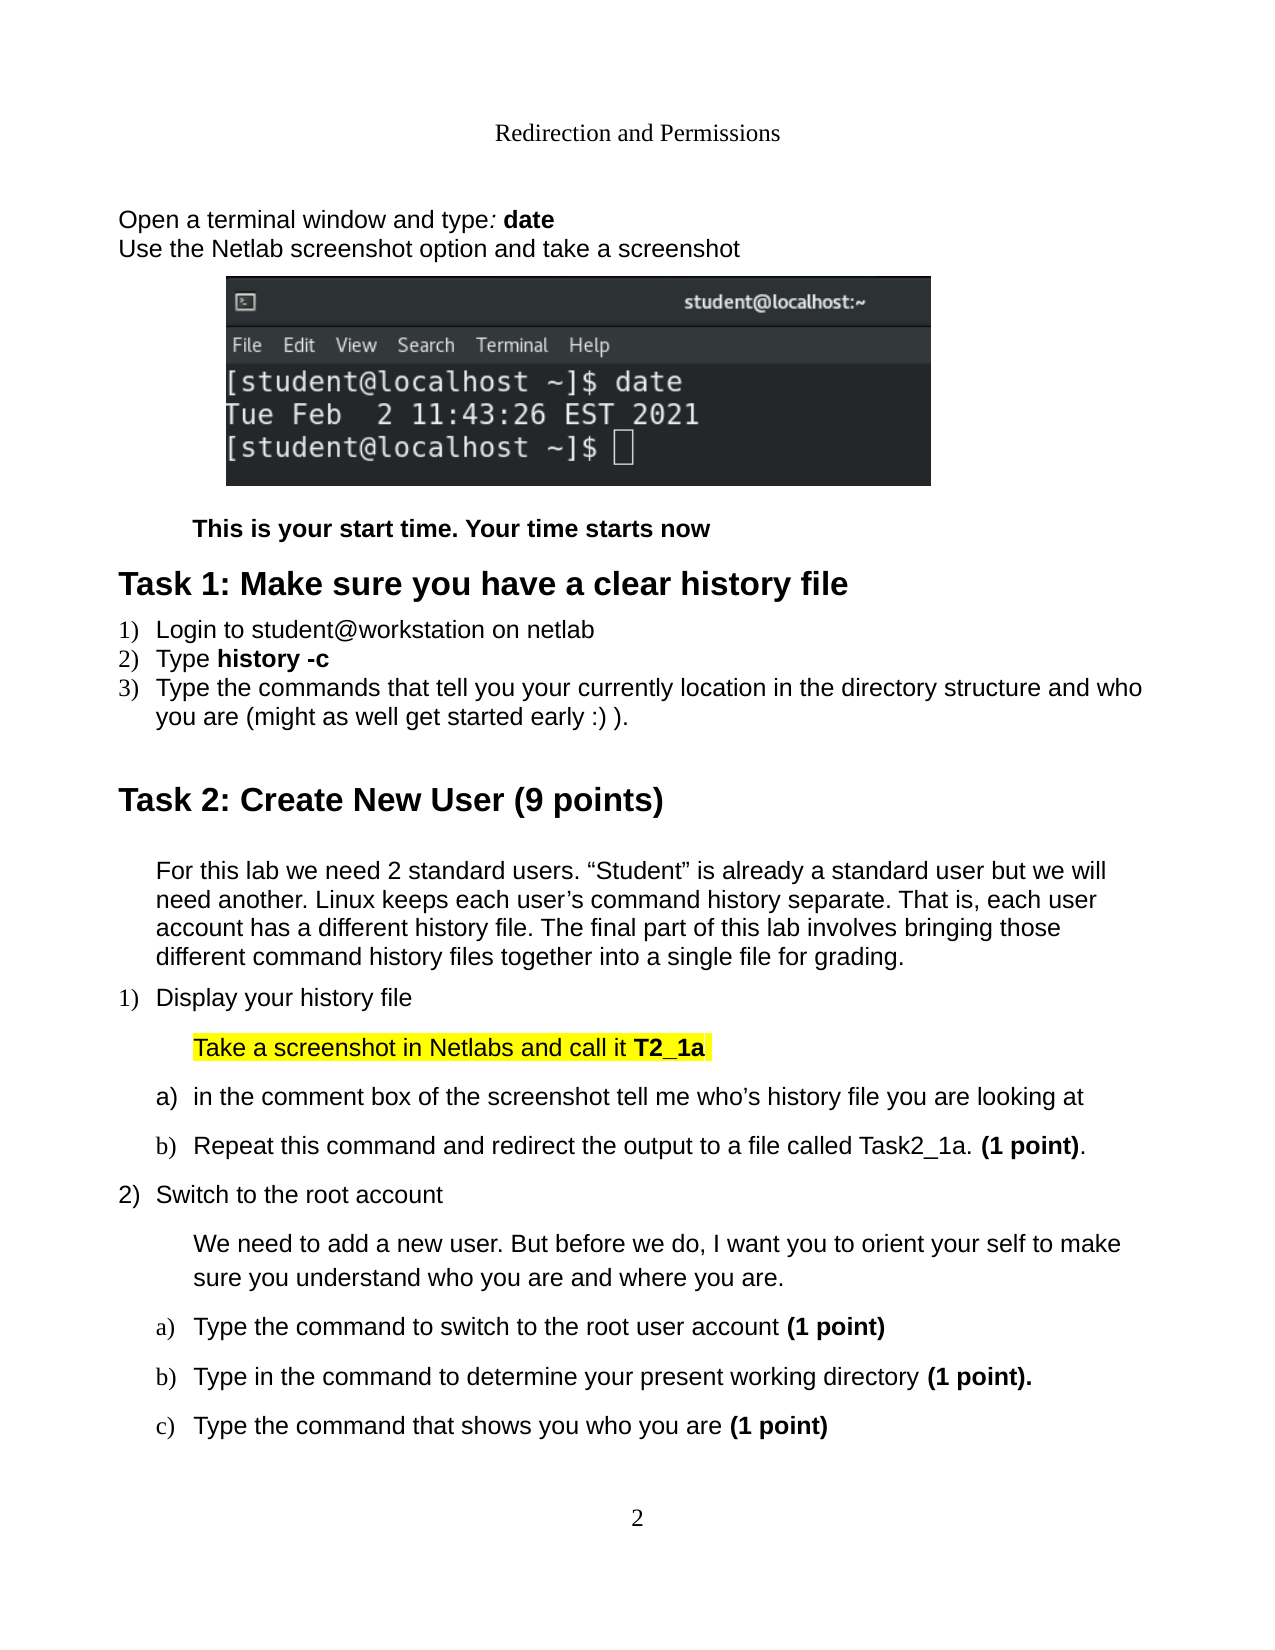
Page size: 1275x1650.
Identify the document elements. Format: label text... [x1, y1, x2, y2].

list Take a screenshot in Netlabs and call it T2_1a [156, 1032, 1157, 1061]
list Repeat this command and redirect the output to a file called Task2_1a. (1 point). [156, 1131, 1157, 1159]
text This is your start time. Your time starts now [118, 514, 1157, 543]
text Use the Netlab screenshot option and take a screenshot [118, 234, 1157, 263]
list We need to add a new user. But before we do, I want you to orient your self to make sure you understand who you are and where you are. [156, 1229, 1157, 1292]
list in the comment box of the screenshot tell me who’s history file you are looking at [156, 1082, 1157, 1110]
picture [226, 276, 931, 486]
list Type the command that shows you who you are (1 point) [156, 1411, 1157, 1439]
list Display your history file [118, 983, 1157, 1012]
list Type the commands that tell you your currently location in the directory structure and who you are (might as well get started early :) ). [118, 673, 1157, 730]
text Open a terminal window and type: date [118, 205, 1157, 234]
subtitle Task 2: Create New User (9 points) [118, 780, 1157, 818]
list Type history -c [118, 644, 1157, 673]
subtitle Task 1: Make sure you have a clear history file [118, 564, 1157, 602]
list Type the command to switch to the root user account (1 point) [156, 1312, 1157, 1341]
list Switch to the root account [118, 1180, 1157, 1208]
subtitle For this lab we need 2 standard users. “Student” is already a standard user but we will need another. Linux keeps each user’s command history separate. That is, each user account has a different history file. The final part of this lab involves bringing those different command history files together into a single file for grading. [118, 856, 1157, 971]
list Login to student@workstation on netlab [118, 615, 1157, 644]
list Type in the command to determine your present working directory (1 point). [156, 1362, 1157, 1390]
